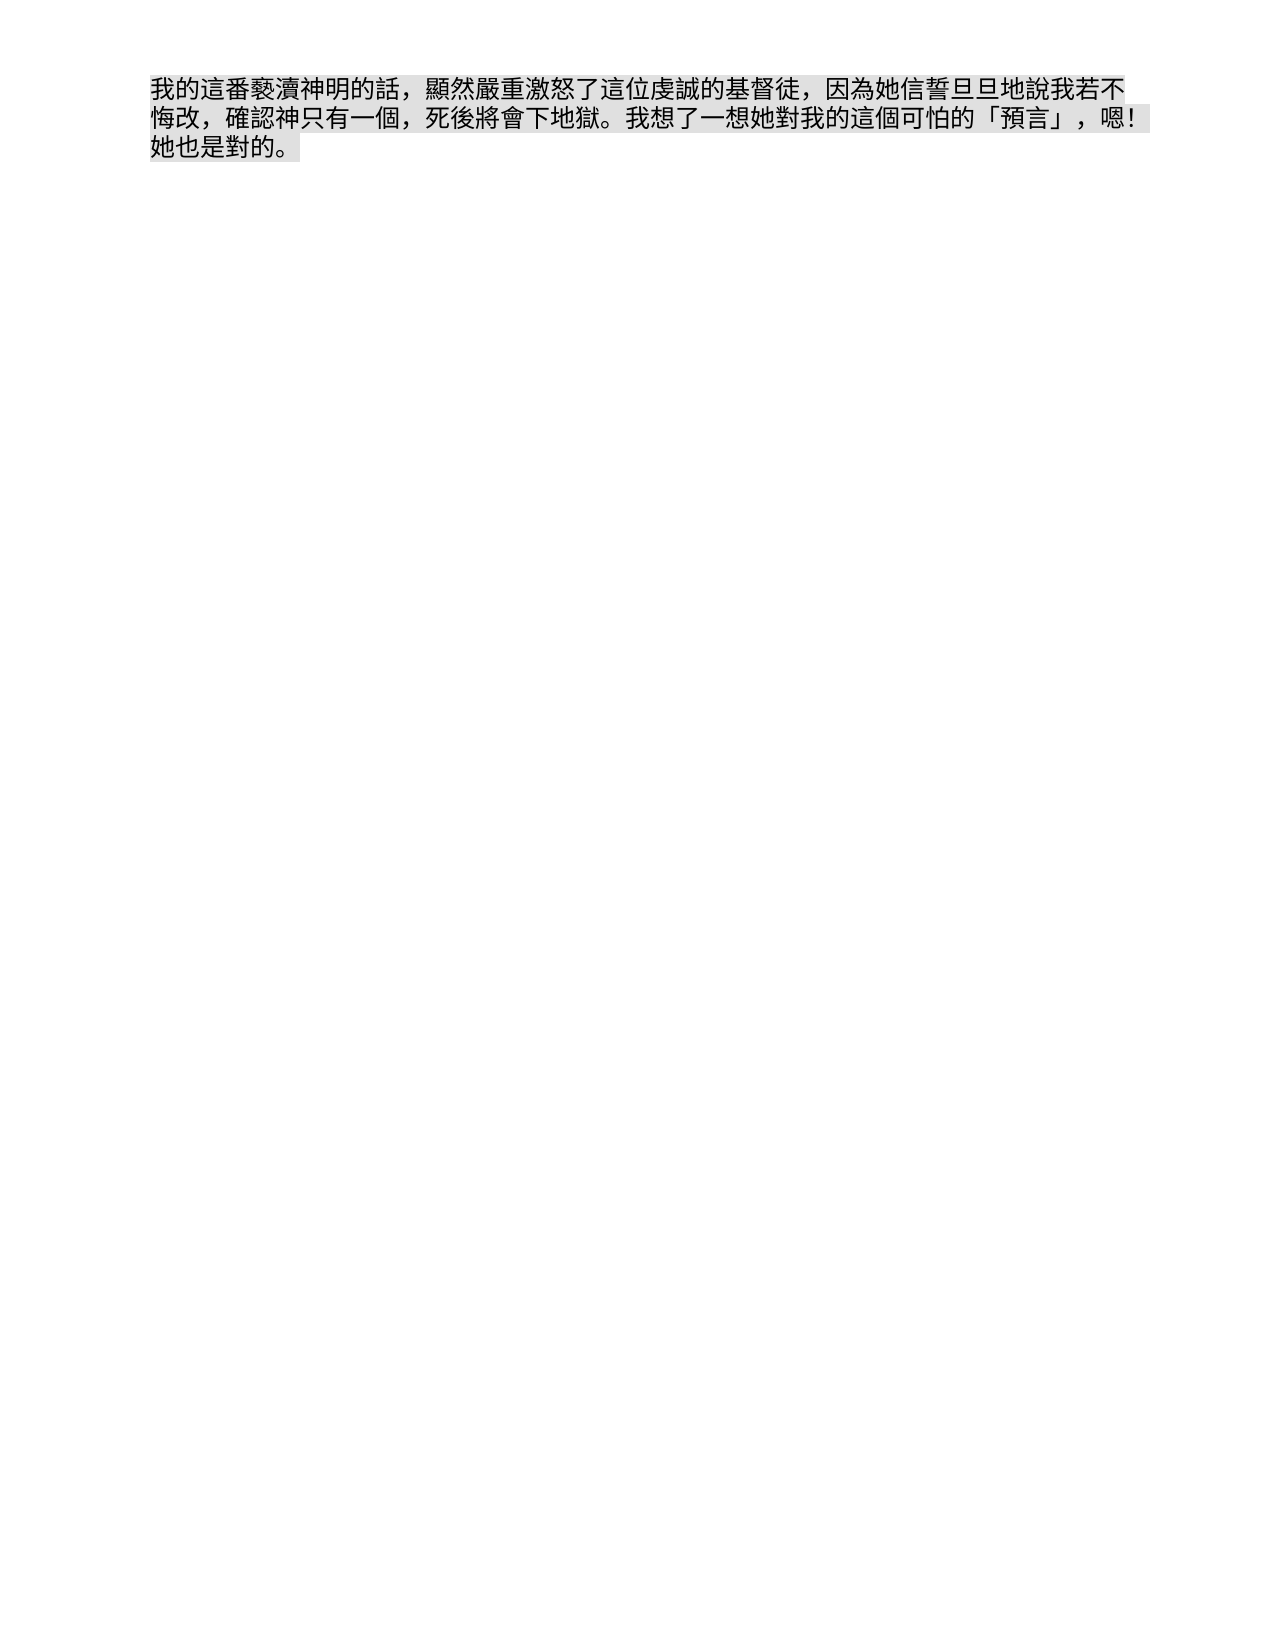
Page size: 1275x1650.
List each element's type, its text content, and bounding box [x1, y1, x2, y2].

text 我的這番褻瀆神明的話，顯然嚴重激怒了這位虔誠的基督徒，因為她信誓旦旦地說我若不悔改，確認神只有一個，死後將會下地獄。我想了一想她對我的這個可怕的「預言」，嗯！她也是對的。 [150, 75, 1125, 162]
